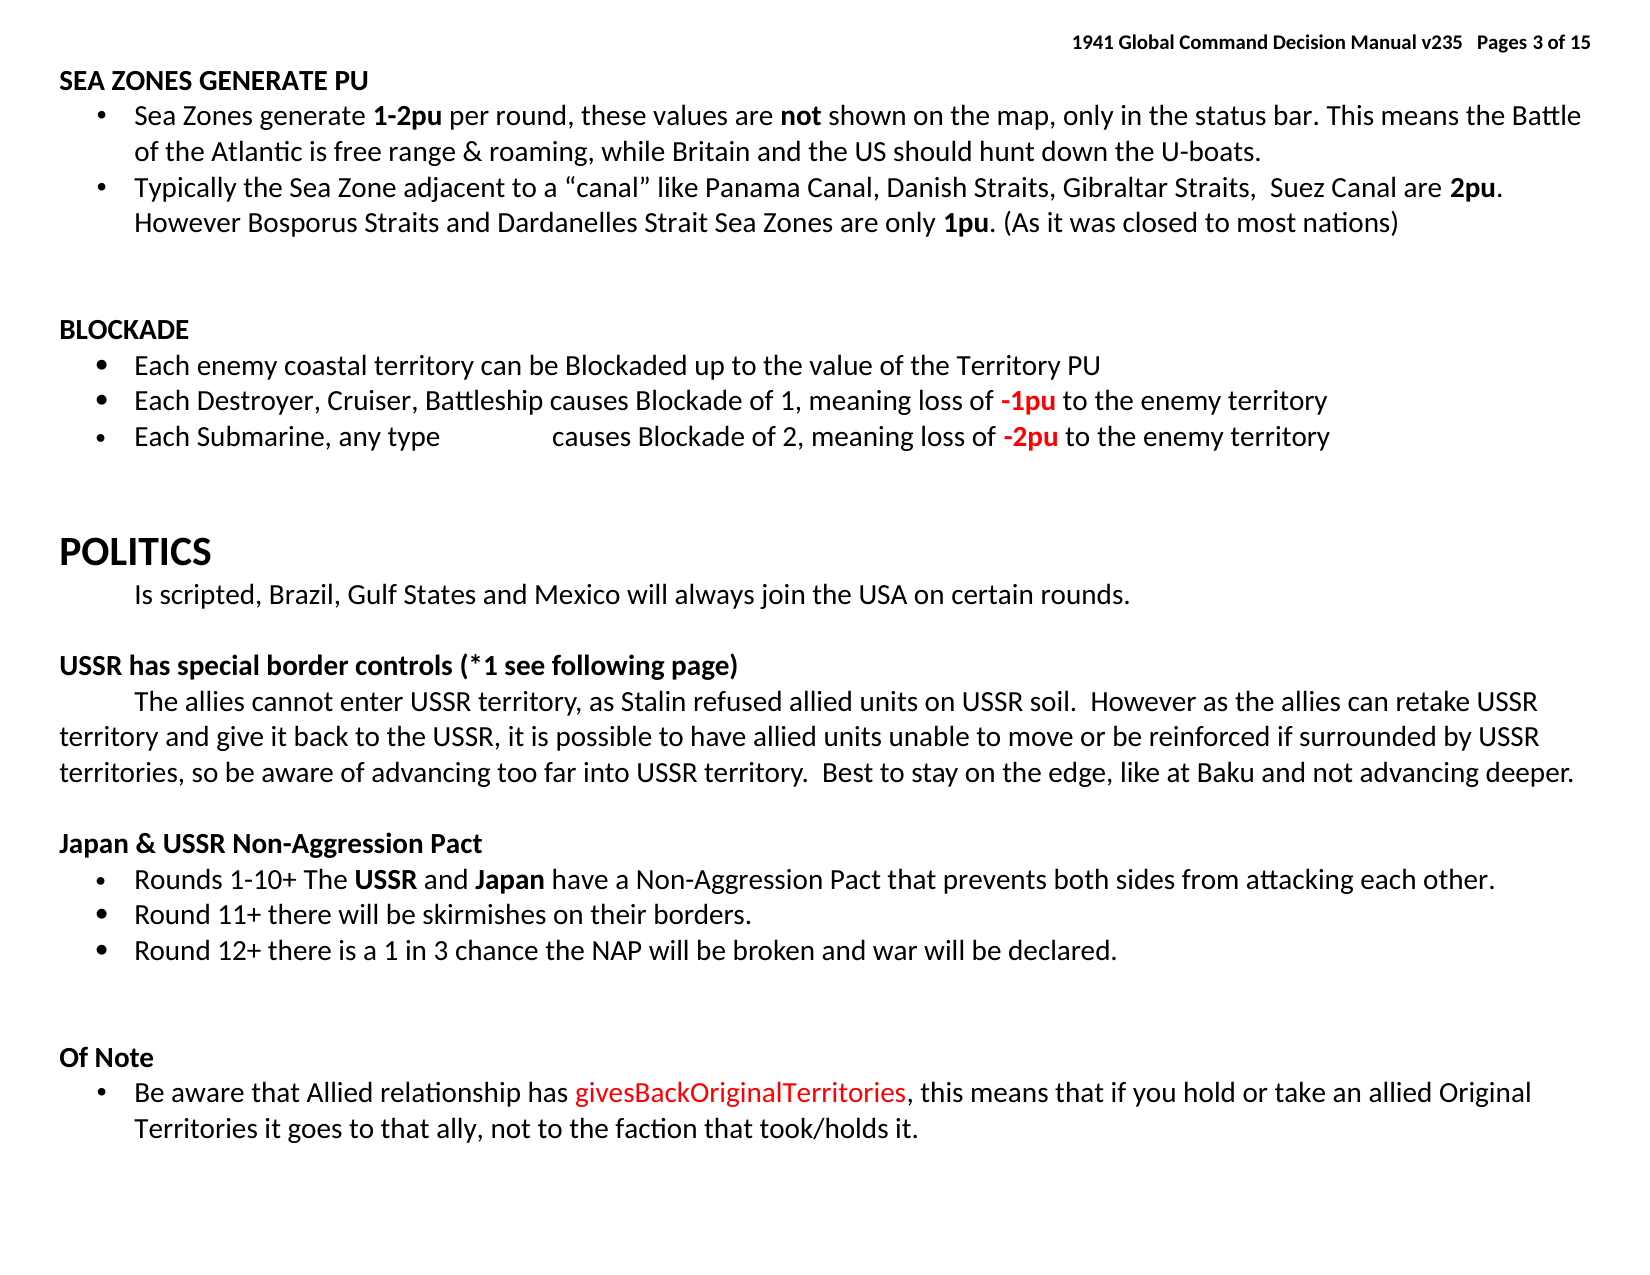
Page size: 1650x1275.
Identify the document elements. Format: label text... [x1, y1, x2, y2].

list Each enemy coastal territory can be Blockaded up to the value of the Territory PU [97, 347, 1591, 382]
list Round 11+ there will be skirmishes on their borders. [97, 896, 1591, 932]
text POLITICS [59, 525, 1591, 576]
text Is scripted, Brazil, Gulf States and Mexico will always join the USA on certain rounds. [59, 576, 1591, 611]
text USSR has special border controls (*1 see following page) [59, 647, 1591, 683]
list Round 12+ there is a 1 in 3 chance the NAP will be broken and war will be declared. [97, 932, 1591, 968]
list Sea Zones generate 1-2pu per round, these values are not shown on the map, only in the status bar. This means the Battle of the Atlantic is free range & roaming, while Britain and the US should hunt down the U-boats. [97, 97, 1591, 169]
text BLOCKADE [59, 311, 1591, 347]
list Rounds 1-10+ The USSR and Japan have a Non-Aggression Pact that prevents both sides from attacking each other. [97, 861, 1591, 896]
list Each Submarine, any type causes Blockade of 2, meaning loss of -2pu to the enemy territory [97, 418, 1591, 454]
text SEA ZONES GENERATE PU [59, 62, 1591, 97]
text The allies cannot enter USSR territory, as Stalin refused allied units on USSR soil. However as the allies can retake USSR territory and give it back to the USSR, it is possible to have allied units unable to move or be reinforced if surrounded by USSR territories, so be aware of advancing too far into USSR territory. Best to stay on the edge, like at Baku and not advancing deeper. [59, 683, 1591, 789]
list Be aware that Allied relationship has givesBackOriginalTerritories, this means that if you hold or take an allied Original Territories it goes to that ally, not to the faction that took/holds it. [97, 1074, 1591, 1146]
list Typically the Sea Zone adjacent to a “canal” like Panama Canal, Danish Straits, Gibraltar Straits, Suez Canal are 2pu. However Bosporus Straits and Dardanelles Strait Sea Zones are only 1pu. (As it was closed to most nations) [97, 169, 1591, 240]
text Japan & USSR Non-Aggression Pact [59, 825, 1591, 861]
list Each Destroyer, Cruiser, Battleship causes Blockade of 1, meaning loss of -1pu to the enemy territory [97, 382, 1591, 418]
text Of Note [59, 1039, 1591, 1074]
